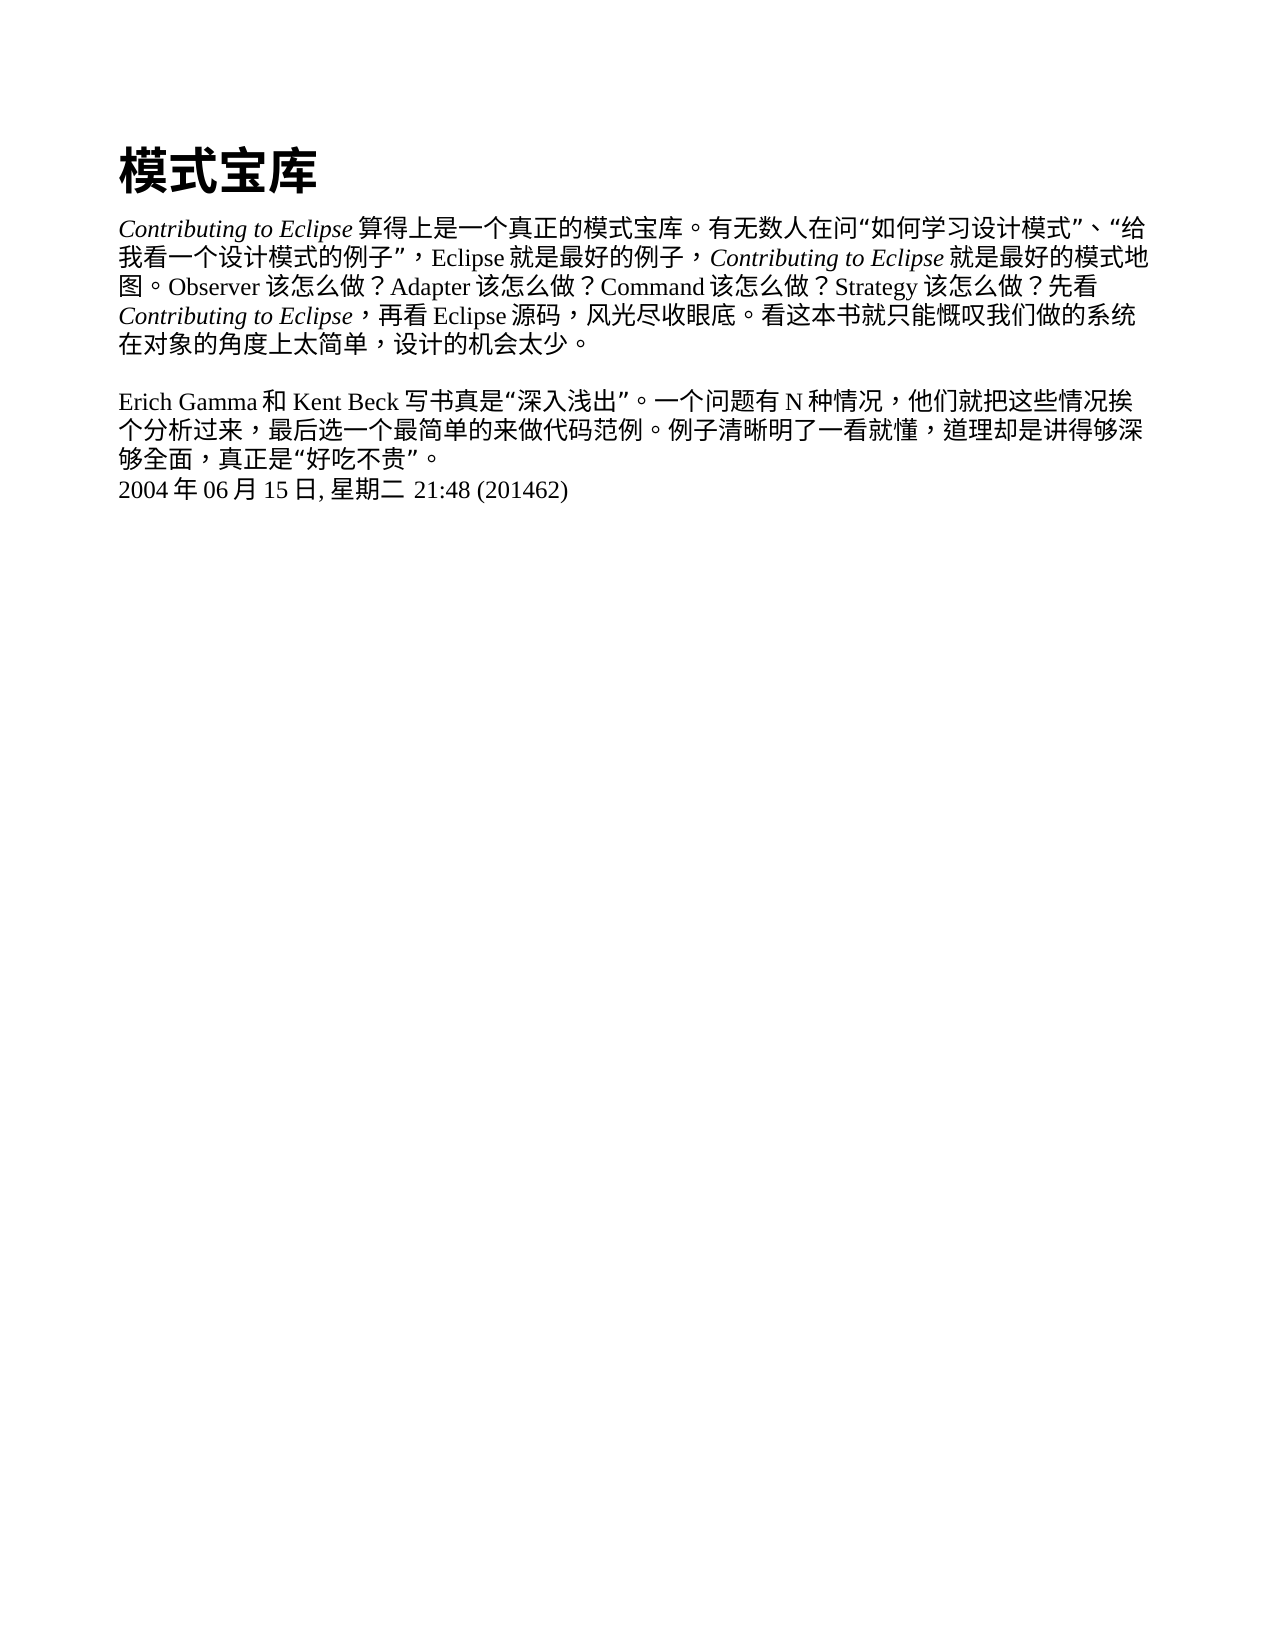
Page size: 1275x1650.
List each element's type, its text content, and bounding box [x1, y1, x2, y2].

text 2004年06月15日, 星期二 21:48 (201462) [118, 475, 1157, 504]
text Erich Gamma和Kent Beck写书真是“深入浅出”。一个问题有N种情况，他们就把这些情况挨个分析过来，最后选一个最简单的来做代码范例。例子清晰明了一看就懂，道理却是讲得够深够全面，真正是“好吃不贵”。 [118, 387, 1157, 475]
subtitle 模式宝库 [118, 143, 1157, 201]
text Contributing to Eclipse算得上是一个真正的模式宝库。有无数人在问“如何学习设计模式”、“给我看一个设计模式的例子”，Eclipse就是最好的例子，Contributing to Eclipse就是最好的模式地图。Observer该怎么做？Adapter该怎么做？Command该怎么做？Strategy该怎么做？先看Contributing to Eclipse，再看Eclipse源码，风光尽收眼底。看这本书就只能慨叹我们做的系统在对象的角度上太简单，设计的机会太少。 [118, 214, 1157, 360]
